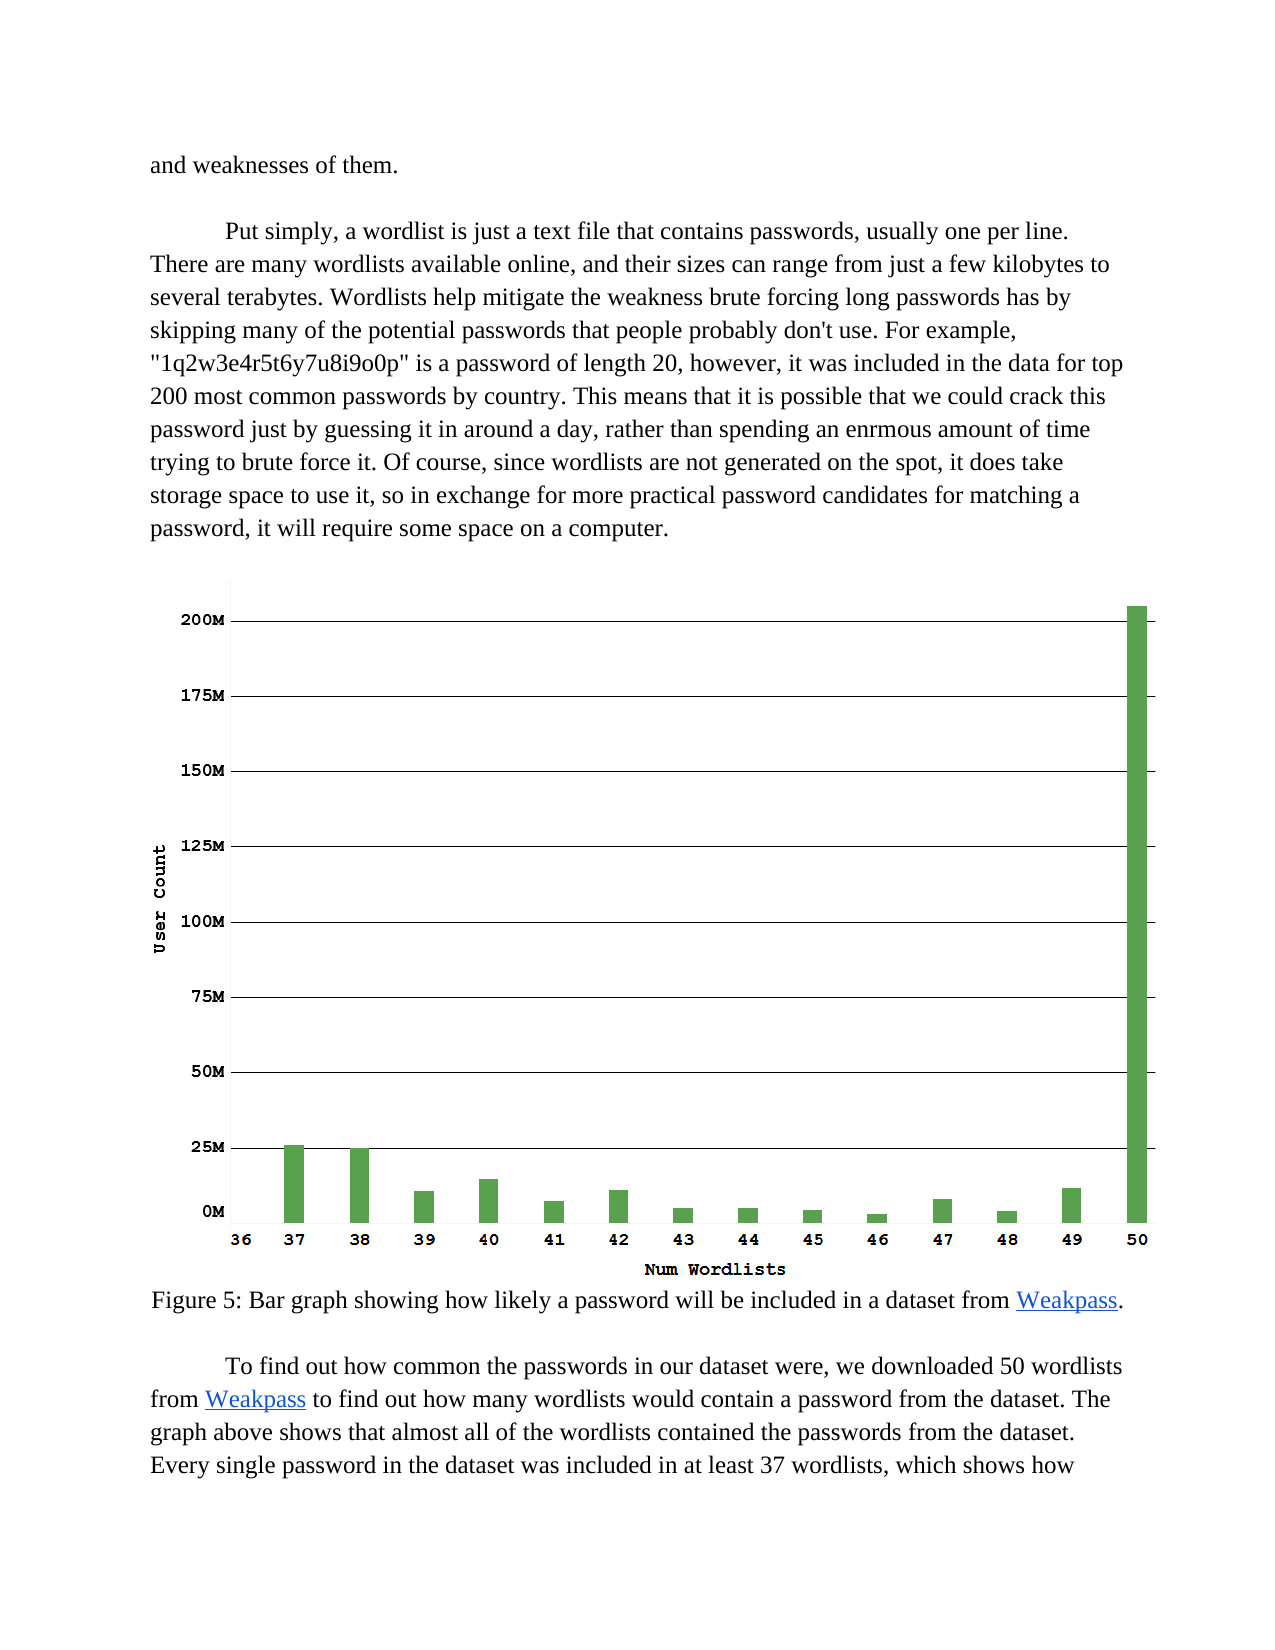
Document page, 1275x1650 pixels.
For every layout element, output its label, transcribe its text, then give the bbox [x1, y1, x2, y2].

text To find out how common the passwords in our dataset were, we downloaded 50 wordlists from Weakpass to find out how many wordlists would contain a password from the dataset. The graph above shows that almost all of the wordlists contained the passwords from the dataset. Every single password in the dataset was included in at least 37 wordlists, which shows how [150, 1351, 1125, 1478]
text and weaknesses of them. [150, 150, 1125, 179]
picture [150, 579, 1156, 1281]
text Figure 5: Bar graph showing how likely a password will be included in a dataset from Weakpass. [150, 1285, 1125, 1313]
text Put simply, a wordlist is just a text file that contains passwords, usually one per line. There are many wordlists available online, and their sizes can range from just a few kilobytes to several terabytes. Wordlists help mitigate the weakness brute forcing long passwords has by skipping many of the potential passwords that people probably don't use. For example, "1q2w3e4r5t6y7u8i9o0p" is a password of length 20, however, it was included in the data for top 200 most common passwords by country. This means that it is possible that we could crack this password just by guessing it in around a day, rather than spending an enrmous amount of time trying to brute force it. Of course, since wordlists are not generated on the spot, it does take storage space to use it, so in exchange for more practical password candidates for matching a password, it will require some space on a computer. [150, 216, 1125, 542]
